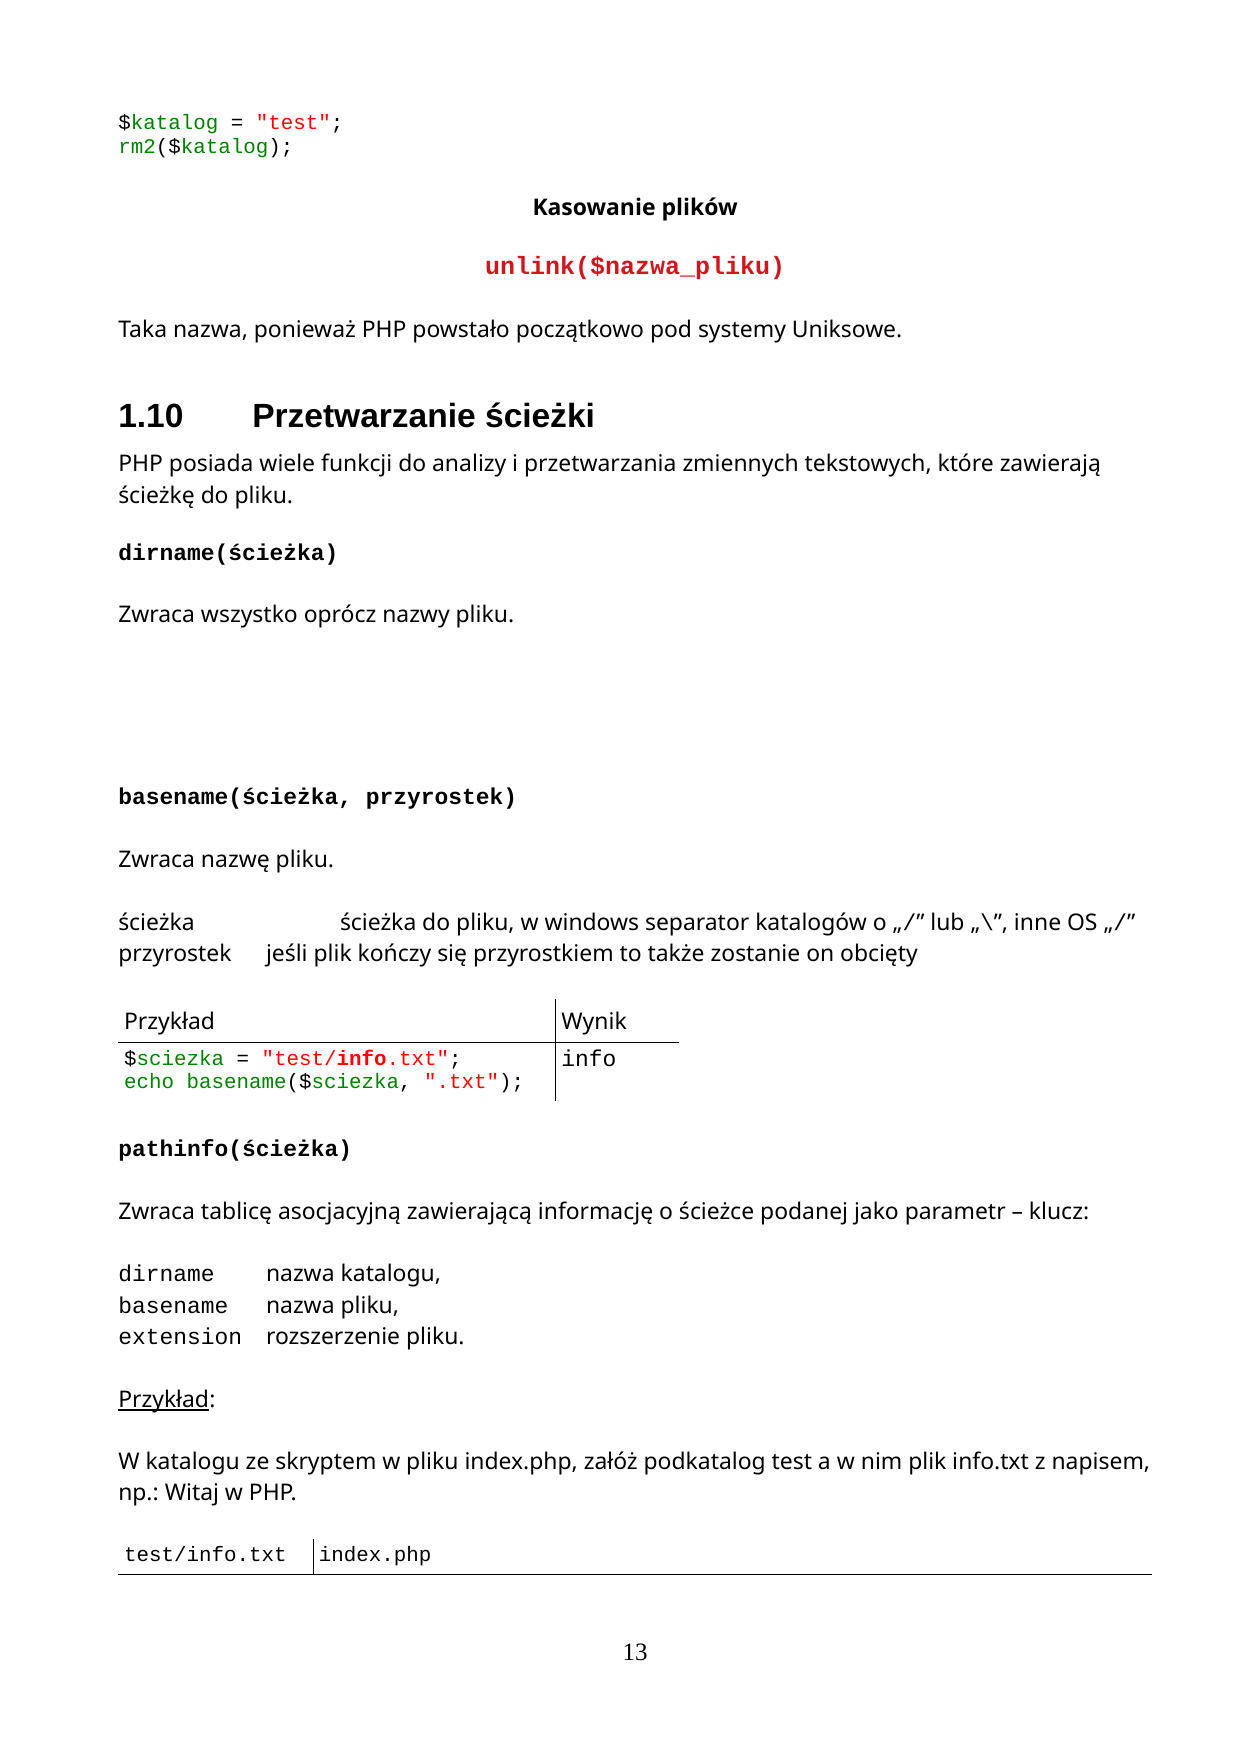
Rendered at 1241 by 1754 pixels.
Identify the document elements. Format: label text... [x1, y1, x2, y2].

text $katalog = "test"; [118, 112, 1152, 136]
table_header Wynik [556, 999, 679, 1042]
text basename nazwa pliku, [118, 1288, 1152, 1320]
table_cell $sciezka = "test/info.txt"; echo basename($sciezka, ".txt"); [118, 1043, 555, 1101]
table_header test/info.txt [118, 1539, 313, 1574]
table_cell info [556, 1043, 679, 1101]
text unlink($nazwa_pliku) [118, 253, 1152, 282]
text W katalogu ze skryptem w pliku index.php, załóż podkatalog test a w nim plik info.txt z napisem, np.: Witaj w PHP. [118, 1445, 1152, 1507]
text Przykład: [118, 1382, 1152, 1414]
text pathinfo(ścieżka) [118, 1132, 1152, 1163]
text rm2($katalog); [118, 136, 1152, 159]
table_header Przykład [118, 999, 555, 1042]
table_header index.php [314, 1539, 1152, 1574]
text przyrostek jeśli plik kończy się przyrostkiem to także zostanie on obcięty [118, 937, 1152, 968]
text dirname(ścieżka) [118, 541, 1152, 567]
text extension rozszerzenie pliku. [118, 1320, 1152, 1351]
subtitle Przetwarzanie ścieżki [118, 396, 1152, 435]
text dirname nazwa katalogu, [118, 1257, 1152, 1288]
text Zwraca tablicę asocjacyjną zawierającą informację o ścieżce podanej jako parametr – klucz: [118, 1195, 1152, 1226]
text basename(ścieżka, przyrostek) [118, 786, 1152, 812]
text Zwraca nazwę pliku. [118, 843, 1152, 874]
text Kasowanie plików [118, 191, 1152, 222]
text Taka nazwa, ponieważ PHP powstało początkowo pod systemy Uniksowe. [118, 313, 1152, 344]
text Zwraca wszystko oprócz nazwy pliku. [118, 598, 1152, 629]
text PHP posiada wiele funkcji do analizy i przetwarzania zmiennych tekstowych, które zawierają ścieżkę do pliku. [118, 447, 1152, 510]
text ścieżka ścieżka do pliku, w windows separator katalogów o „/” lub „\”, inne OS „/” [118, 905, 1152, 937]
